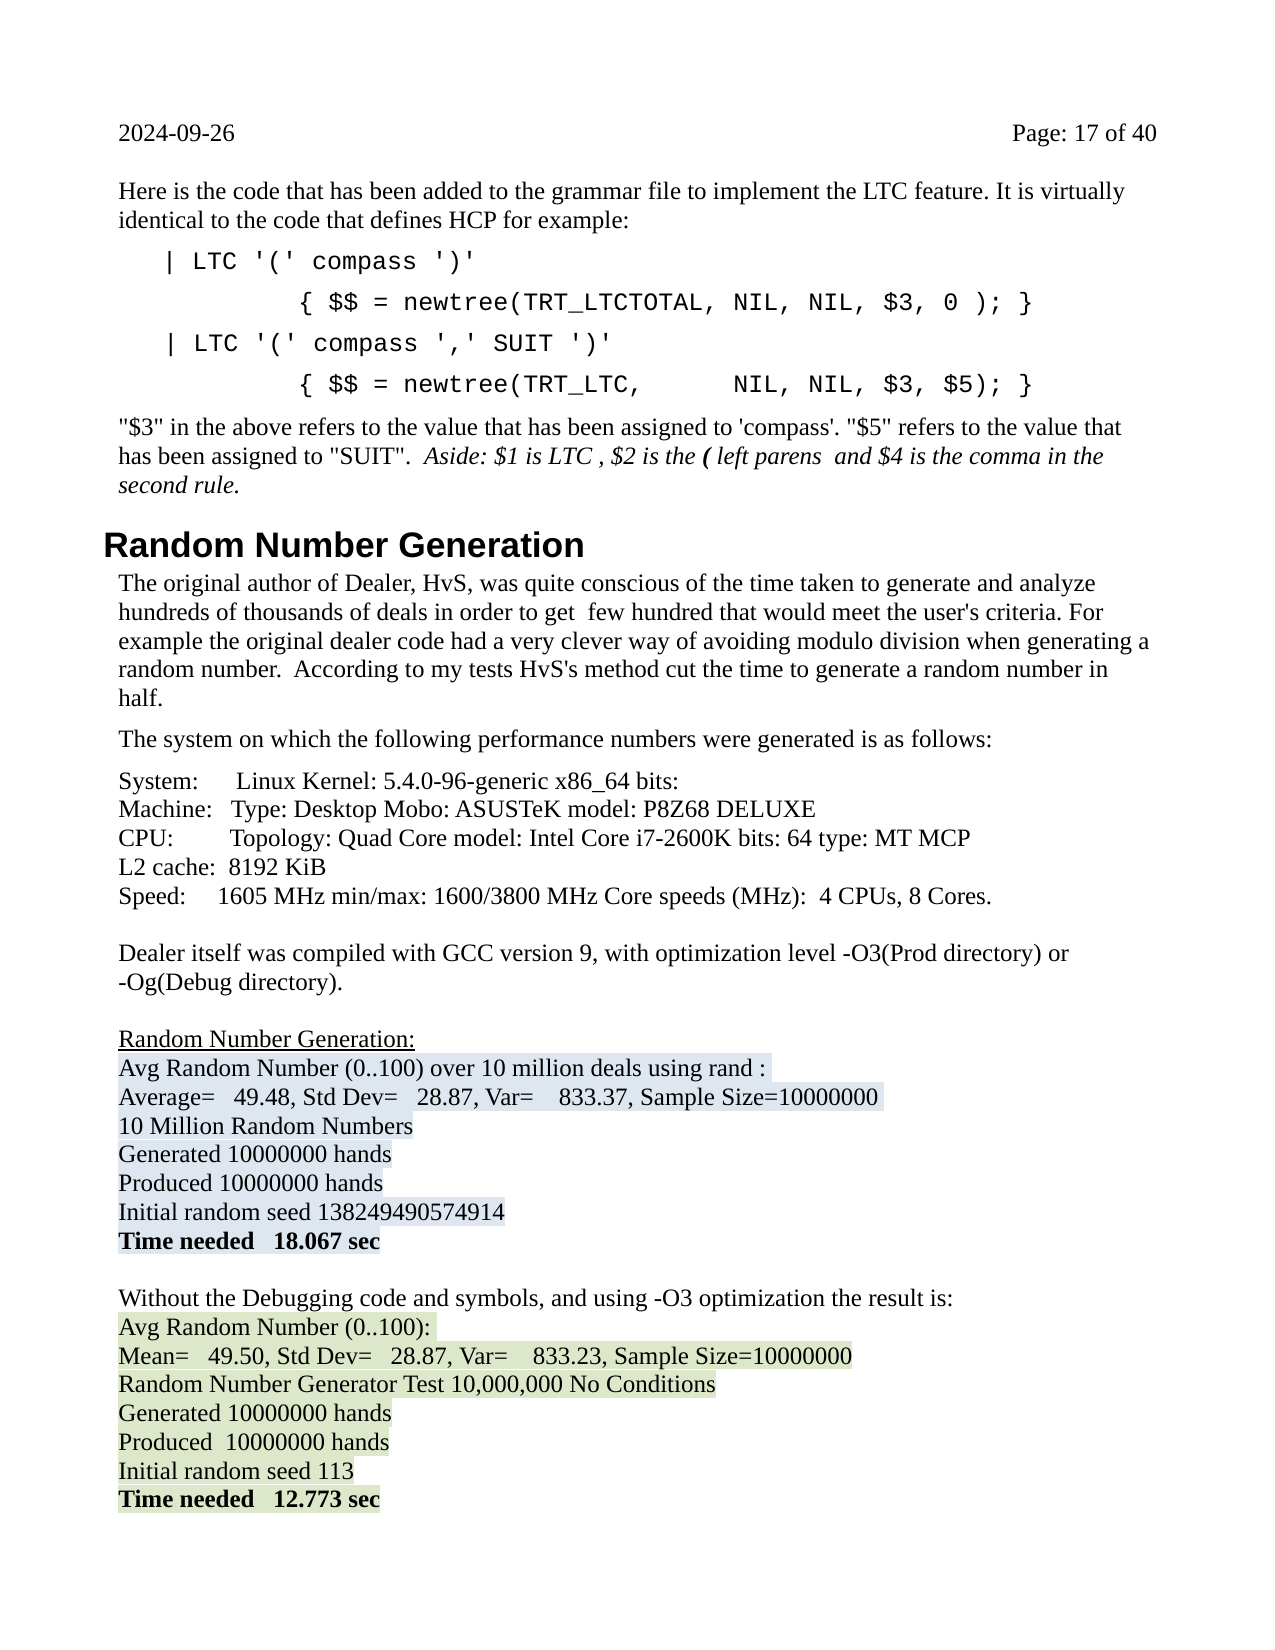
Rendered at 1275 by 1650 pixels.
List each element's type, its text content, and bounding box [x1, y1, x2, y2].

text | LTC '(' compass ',' SUIT ')' [118, 331, 1157, 359]
text Initial random seed 138249490574914 [118, 1197, 1157, 1226]
subtitle Random Number Generation [103, 524, 1157, 565]
text Average= 49.48, Std Dev= 28.87, Var= 833.37, Sample Size=10000000 [118, 1082, 1157, 1111]
text Without the Debugging code and symbols, and using -O3 optimization the result is: [118, 1283, 1157, 1312]
text Time needed 18.067 sec [118, 1226, 1157, 1254]
text L2 cache: 8192 KiB [118, 852, 1157, 881]
text Random Number Generation: [118, 1024, 1157, 1053]
text Generated 10000000 hands [118, 1139, 1157, 1168]
text { $$ = newtree(TRT_LTCTOTAL, NIL, NIL, $3, 0 ); } [118, 290, 1157, 318]
text | LTC '(' compass ')' [118, 246, 1157, 277]
text 10 Million Random Numbers [118, 1111, 1157, 1139]
text CPU: Topology: Quad Core model: Intel Core i7-2600K bits: 64 type: MT MCP [118, 823, 1157, 852]
text -Og(Debug directory). [118, 967, 1157, 996]
text Speed: 1605 MHz min/max: 1600/3800 MHz Core speeds (MHz): 4 CPUs, 8 Cores. [118, 881, 1157, 909]
text The system on which the following performance numbers were generated is as follows: [118, 724, 1157, 753]
text Produced 10000000 hands [118, 1168, 1157, 1197]
text Machine: Type: Desktop Mobo: ASUSTeK model: P8Z68 DELUXE [118, 794, 1157, 823]
text Generated 10000000 hands [118, 1398, 1157, 1427]
text Mean= 49.50, Std Dev= 28.87, Var= 833.23, Sample Size=10000000 [118, 1341, 1157, 1369]
text { $$ = newtree(TRT_LTC, NIL, NIL, $3, $5); } [118, 371, 1157, 400]
text Produced 10000000 hands [118, 1427, 1157, 1456]
text The original author of Dealer, HvS, was quite conscious of the time taken to generate and analyze hundreds of thousands of deals in order to get few hundred that would meet the user's criteria. For example the original dealer code had a very clever way of avoiding modulo division when generating a random number. According to my tests HvS's method cut the time to generate a random number in half. [118, 568, 1157, 712]
text Random Number Generator Test 10,000,000 No Conditions [118, 1369, 1157, 1398]
text Here is the code that has been added to the grammar file to implement the LTC feature. It is virtually identical to the code that defines HCP for example: [118, 176, 1157, 234]
text Avg Random Number (0..100) over 10 million deals using rand : [118, 1053, 1157, 1082]
text Time needed 12.773 sec [118, 1484, 1157, 1513]
text Dealer itself was compiled with GCC version 9, with optimization level -O3(Prod directory) or [118, 938, 1157, 967]
text System: Linux Kernel: 5.4.0-96-generic x86_64 bits: [118, 766, 1157, 794]
text "$3" in the above refers to the value that has been assigned to 'compass'. "$5" refers to the value that has been assigned to "SUIT". Aside: $1 is LTC , $2 is the ( left parens and $4 is the comma in the second rule. [118, 412, 1157, 498]
text Avg Random Number (0..100): [118, 1312, 1157, 1341]
text Initial random seed 113 [118, 1456, 1157, 1484]
